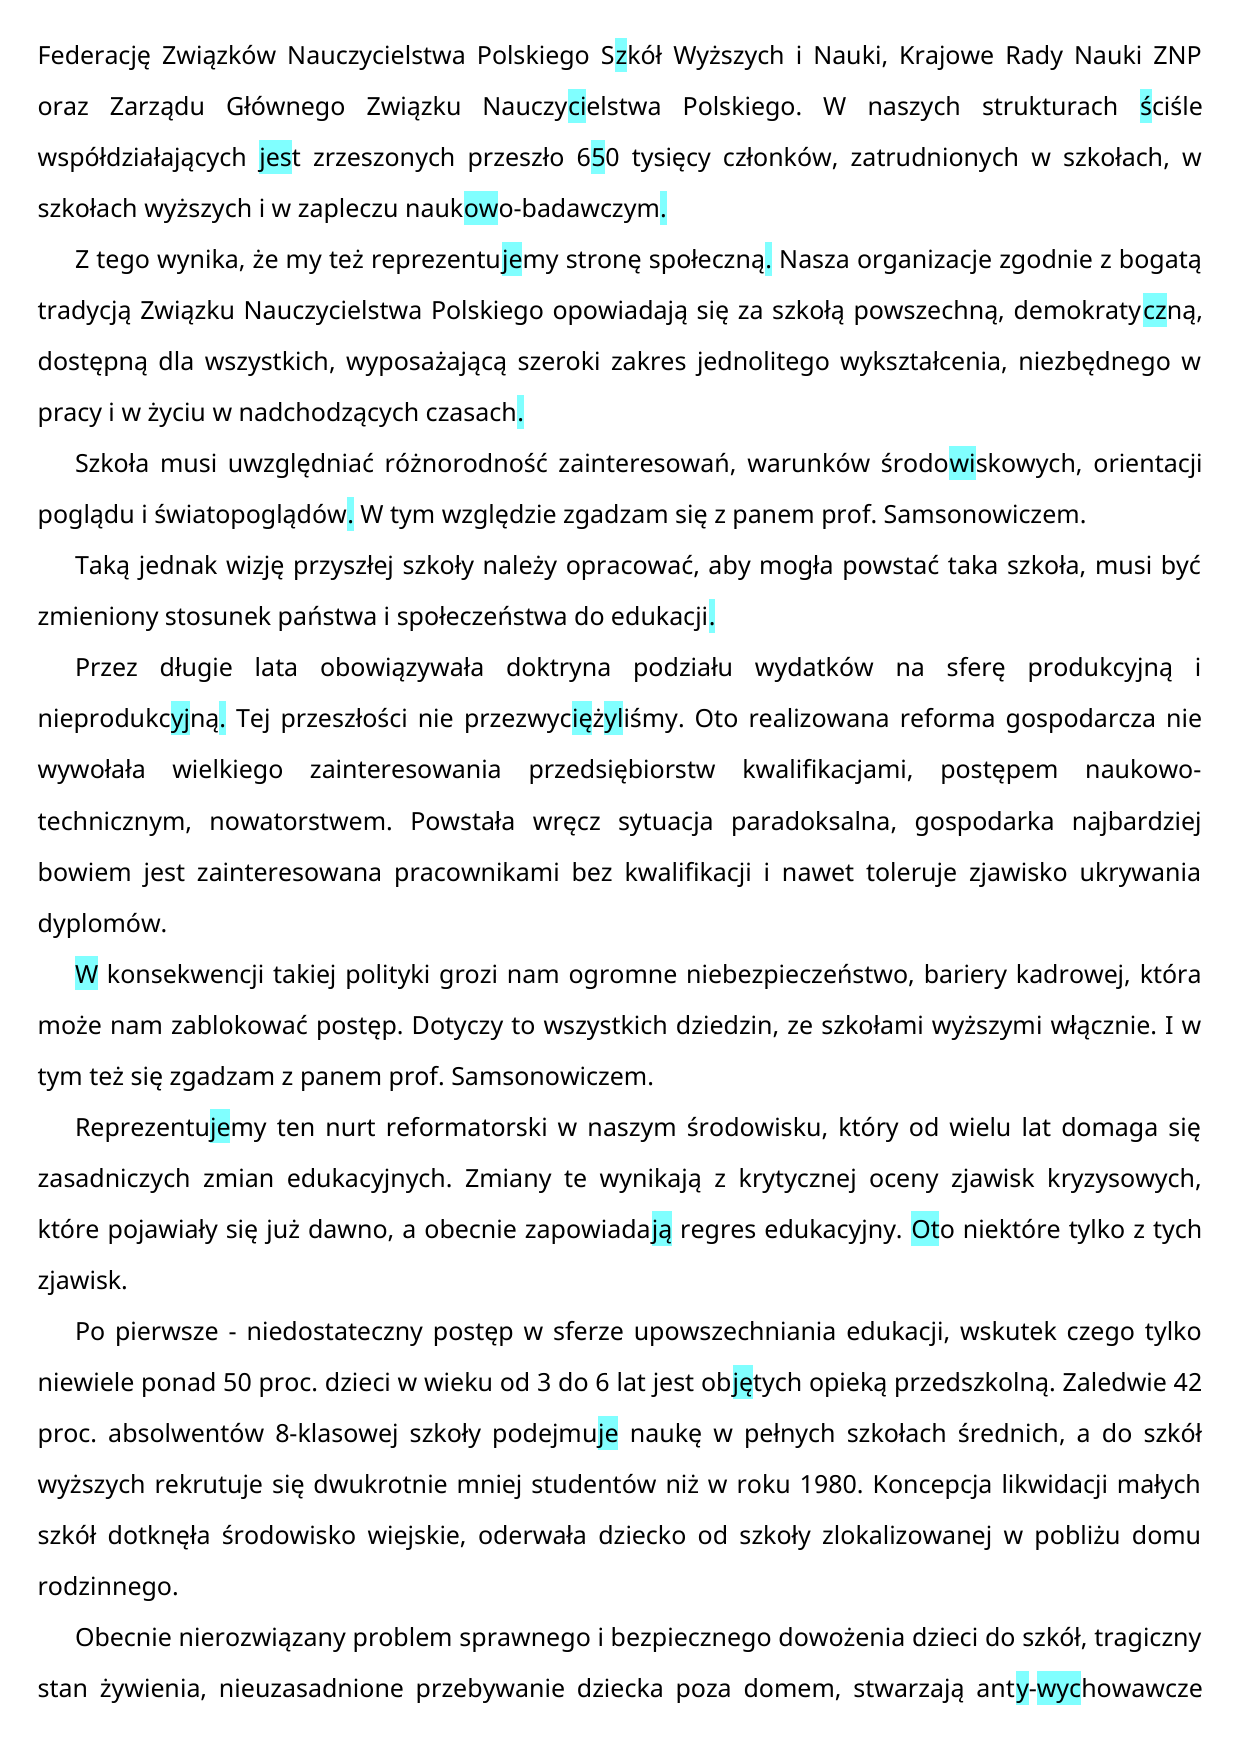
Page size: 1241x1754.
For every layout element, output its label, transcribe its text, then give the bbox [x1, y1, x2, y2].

text Po pierwsze - niedostateczny postęp w sferze upowszechniania edukacji, wskutek czego tylko niewiele ponad 50 proc. dzieci w wieku od 3 do 6 lat jest objętych opieką przedszkolną. Zaledwie 42 proc. absolwentów 8-klasowej szkoły podejmuje naukę w pełnych szkołach średnich, a do szkół wyższych rekrutuje się dwukrotnie mniej studentów niż w roku 1980. Koncepcja likwidacji małych szkół dotknęła środowisko wiejskie, oderwała dziecko od szkoły zlokalizowanej w pobliżu domu rodzinnego. [37, 1313, 1203, 1603]
text Przez długie lata obowiązywała doktryna podziału wydatków na sferę produkcyjną i nieprodukcyjną. Tej przeszłości nie przezwyciężyliśmy. Oto realizowana reforma gospodarcza nie wywołała wielkiego zainteresowania przedsiębiorstw kwalifikacjami, postępem naukowo-technicznym, nowatorstwem. Powstała wręcz sytuacja paradoksalna, gospodarka najbardziej bowiem jest zainteresowana pracownikami bez kwalifikacji i nawet toleruje zjawisko ukrywania dyplomów. [37, 650, 1203, 939]
text Z tego wynika, że my też reprezentujemy stronę społeczną. Nasza organizacje zgodnie z bogatą tradycją Związku Nauczycielstwa Polskiego opowiadają się za szkołą powszechną, demokratyczną, dostępną dla wszystkich, wyposażającą szeroki zakres jednolitego wykształcenia, niezbędnego w pracy i w życiu w nadchodzących czasach. [37, 242, 1203, 429]
text Federację Związków Nauczycielstwa Polskiego Szkół Wyższych i Nauki, Krajowe Rady Nauki ZNP oraz Zarządu Głównego Związku Nauczycielstwa Polskiego. W naszych strukturach ściśle współdziałających jest zrzeszonych przeszło 650 tysięcy członków, zatrudnionych w szkołach, w szkołach wyższych i w zapleczu naukowo-badawczym. [37, 37, 1203, 225]
text Szkoła musi uwzględniać różnorodność zainteresowań, warunków środowiskowych, orientacji poglądu i światopoglądów. W tym względzie zgadzam się z panem prof. Samsonowiczem. [37, 446, 1203, 531]
text Reprezentujemy ten nurt reformatorski w naszym środowisku, który od wielu lat domaga się zasadniczych zmian edukacyjnych. Zmiany te wynikają z krytycznej oceny zjawisk kryzysowych, które pojawiały się już dawno, a obecnie zapowiadają regres edukacyjny. Oto niektóre tylko z tych zjawisk. [37, 1109, 1203, 1297]
text W konsekwencji takiej polityki grozi nam ogromne niebezpieczeństwo, bariery kadrowej, która może nam zablokować postęp. Dotyczy to wszystkich dziedzin, ze szkołami wyższymi włącznie. I w tym też się zgadzam z panem prof. Samsonowiczem. [37, 956, 1203, 1092]
text Obecnie nierozwiązany problem sprawnego i bezpiecznego dowożenia dzieci do szkół, tragiczny stan żywienia, nieuzasadnione przebywanie dziecka poza domem, stwarzają anty-wychowawcze [37, 1620, 1203, 1705]
text Taką jednak wizję przyszłej szkoły należy opracować, aby mogła powstać taka szkoła, musi być zmieniony stosunek państwa i społeczeństwa do edukacji. [37, 548, 1203, 633]
